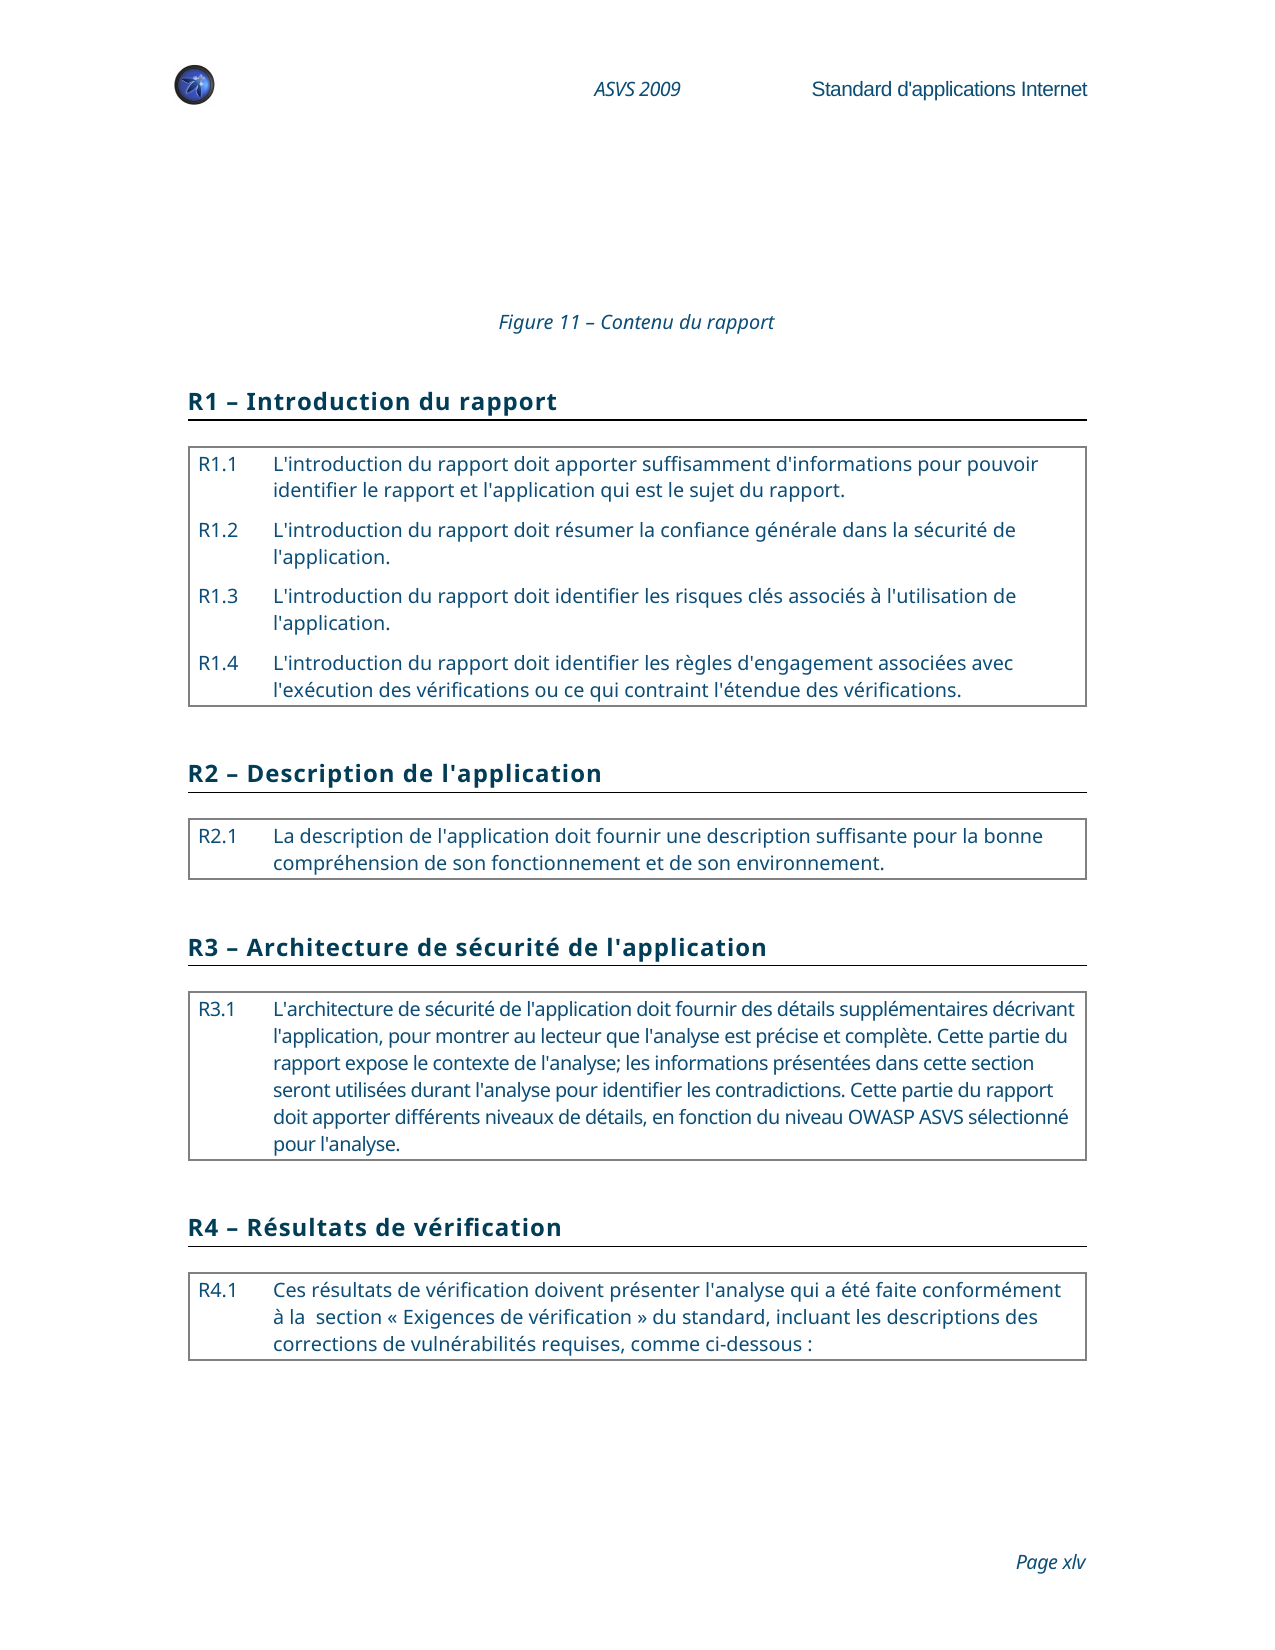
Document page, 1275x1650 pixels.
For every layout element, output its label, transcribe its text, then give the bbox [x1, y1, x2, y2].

text R1.4 L'introduction du rapport doit identifier les règles d'engagement associées avec l'exécution des vérifications ou ce qui contraint l'étendue des vérifications. [190, 645, 1085, 705]
picture [173, 64, 216, 106]
subtitle R2 – Description de l'application [187, 757, 1087, 793]
subtitle R1 – Introduction du rapport [187, 385, 1087, 421]
text R2.1 La description de l'application doit fournir une description suffisante pour la bonne compréhension de son fonctionnement et de son environnement. [190, 820, 1085, 878]
text R3.1 L'architecture de sécurité de l'application doit fournir des détails supplémentaires décrivant l'application, pour montrer au lecteur que l'analyse est précise et complète. Cette partie du rapport expose le contexte de l'analyse; les informations présentées dans cette section seront utilisées durant l'analyse pour identifier les contradictions. Cette partie du rapport doit apporter différents niveaux de détails, en fonction du niveau OWASP ASVS sélectionné pour l'analyse. [190, 993, 1085, 1159]
subtitle R3 – Architecture de sécurité de l'application [187, 930, 1087, 966]
text R1.1 L'introduction du rapport doit apporter suffisamment d'informations pour pouvoir identifier le rapport et l'application qui est le sujet du rapport. [190, 448, 1085, 504]
subtitle R4 – Résultats de vérification [187, 1211, 1087, 1247]
text R1.2 L'introduction du rapport doit résumer la confiance générale dans la sécurité de l'application. [190, 512, 1085, 570]
text R4.1 Ces résultats de vérification doivent présenter l'analyse qui a été faite conformément à la section « Exigences de vérification » du standard, incluant les descriptions des corrections de vulnérabilités requises, comme ci-dessous : [190, 1274, 1085, 1359]
text Figure 11 – Contenu du rapport [187, 308, 1087, 335]
text R1.3 L'introduction du rapport doit identifier les risques clés associés à l'utilisation de l'application. [190, 578, 1085, 637]
